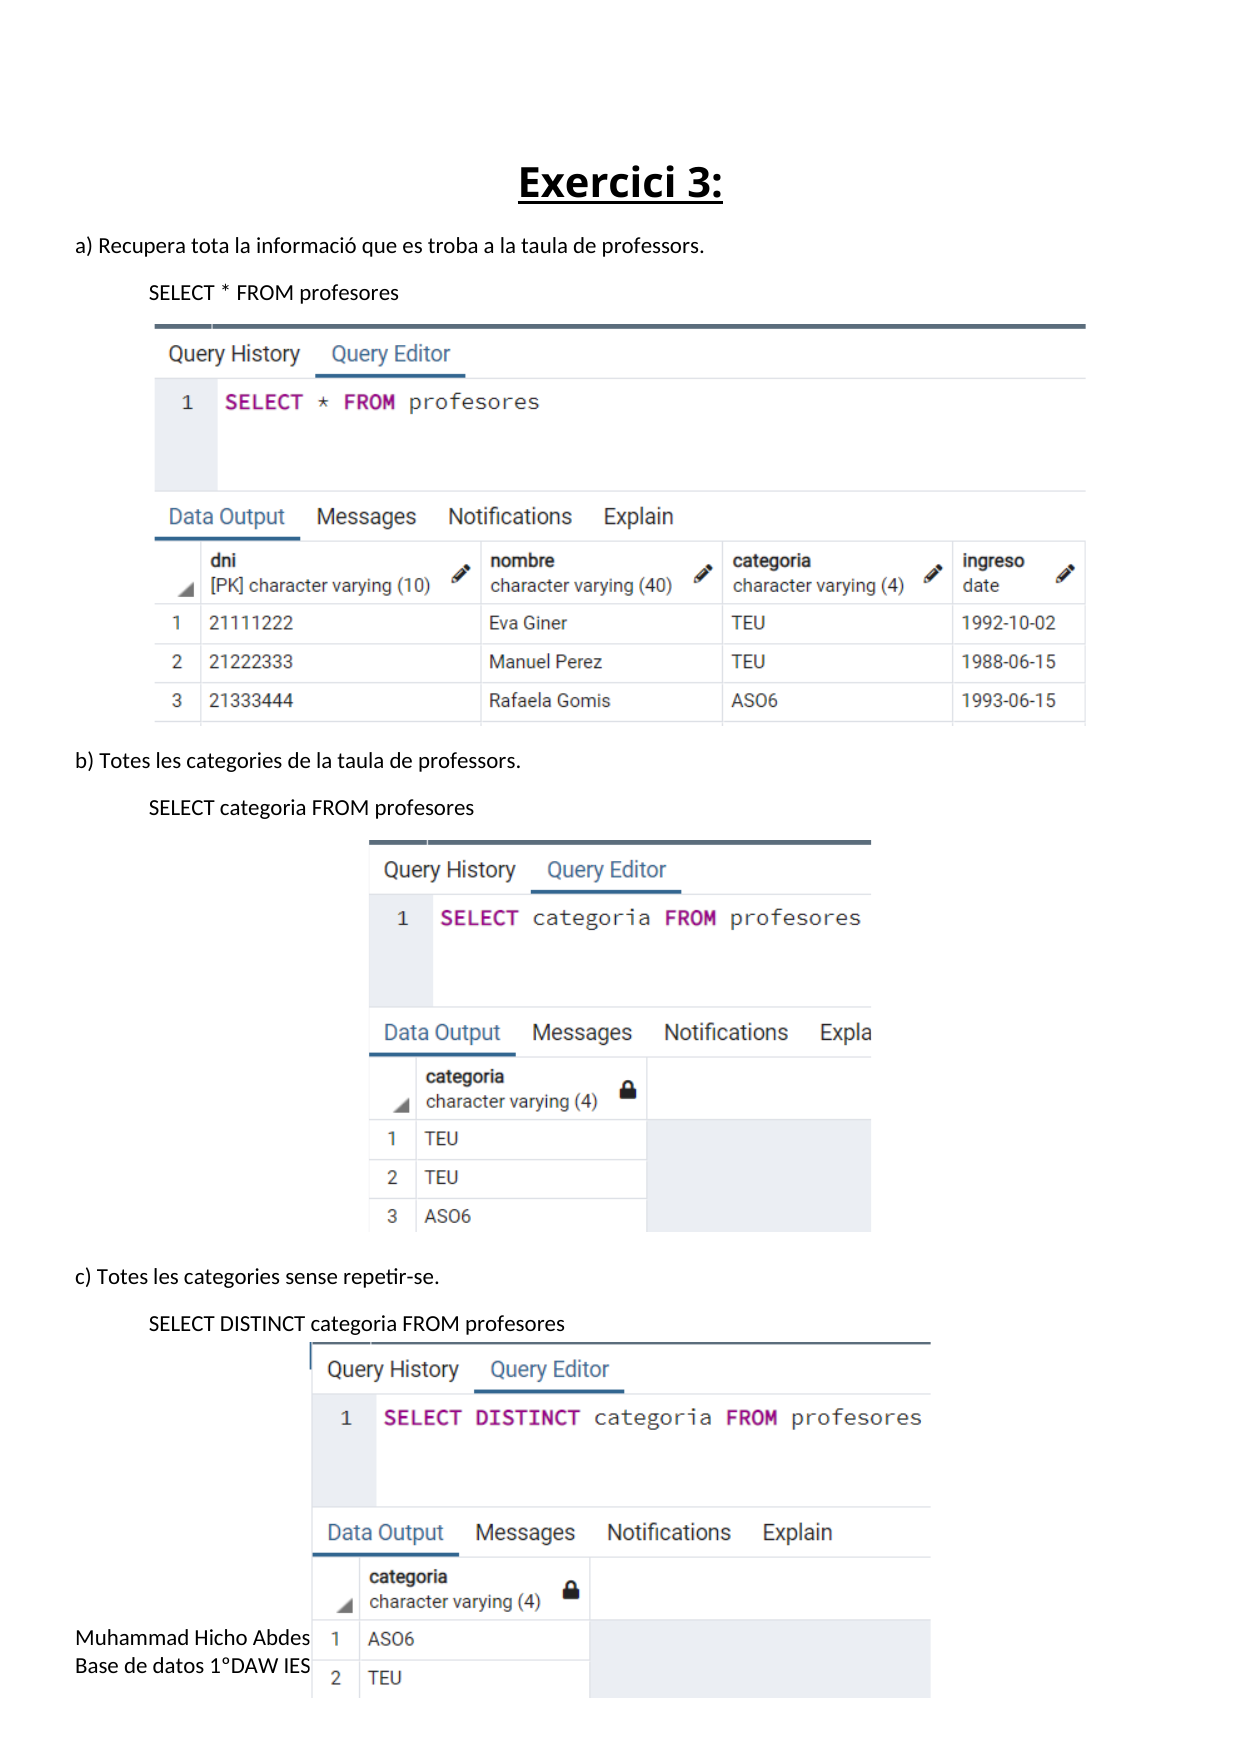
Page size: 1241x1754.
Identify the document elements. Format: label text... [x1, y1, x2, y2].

picture [368, 840, 872, 1232]
picture [154, 324, 1086, 726]
text SELECT * FROM profesores [75, 278, 1165, 306]
text SELECT categoria FROM profesores [75, 793, 1165, 821]
text SELECT DISTINCT categoria FROM profesores [75, 1309, 1165, 1337]
text c) Totes les categories sense repetir-se. [75, 1262, 1165, 1290]
picture [309, 1342, 931, 1698]
text b) Totes les categories de la taula de professors. [75, 746, 1165, 774]
text Exercici 3: [75, 153, 1165, 210]
text a) Recupera tota la informació que es troba a la taula de professors. [75, 231, 1165, 259]
